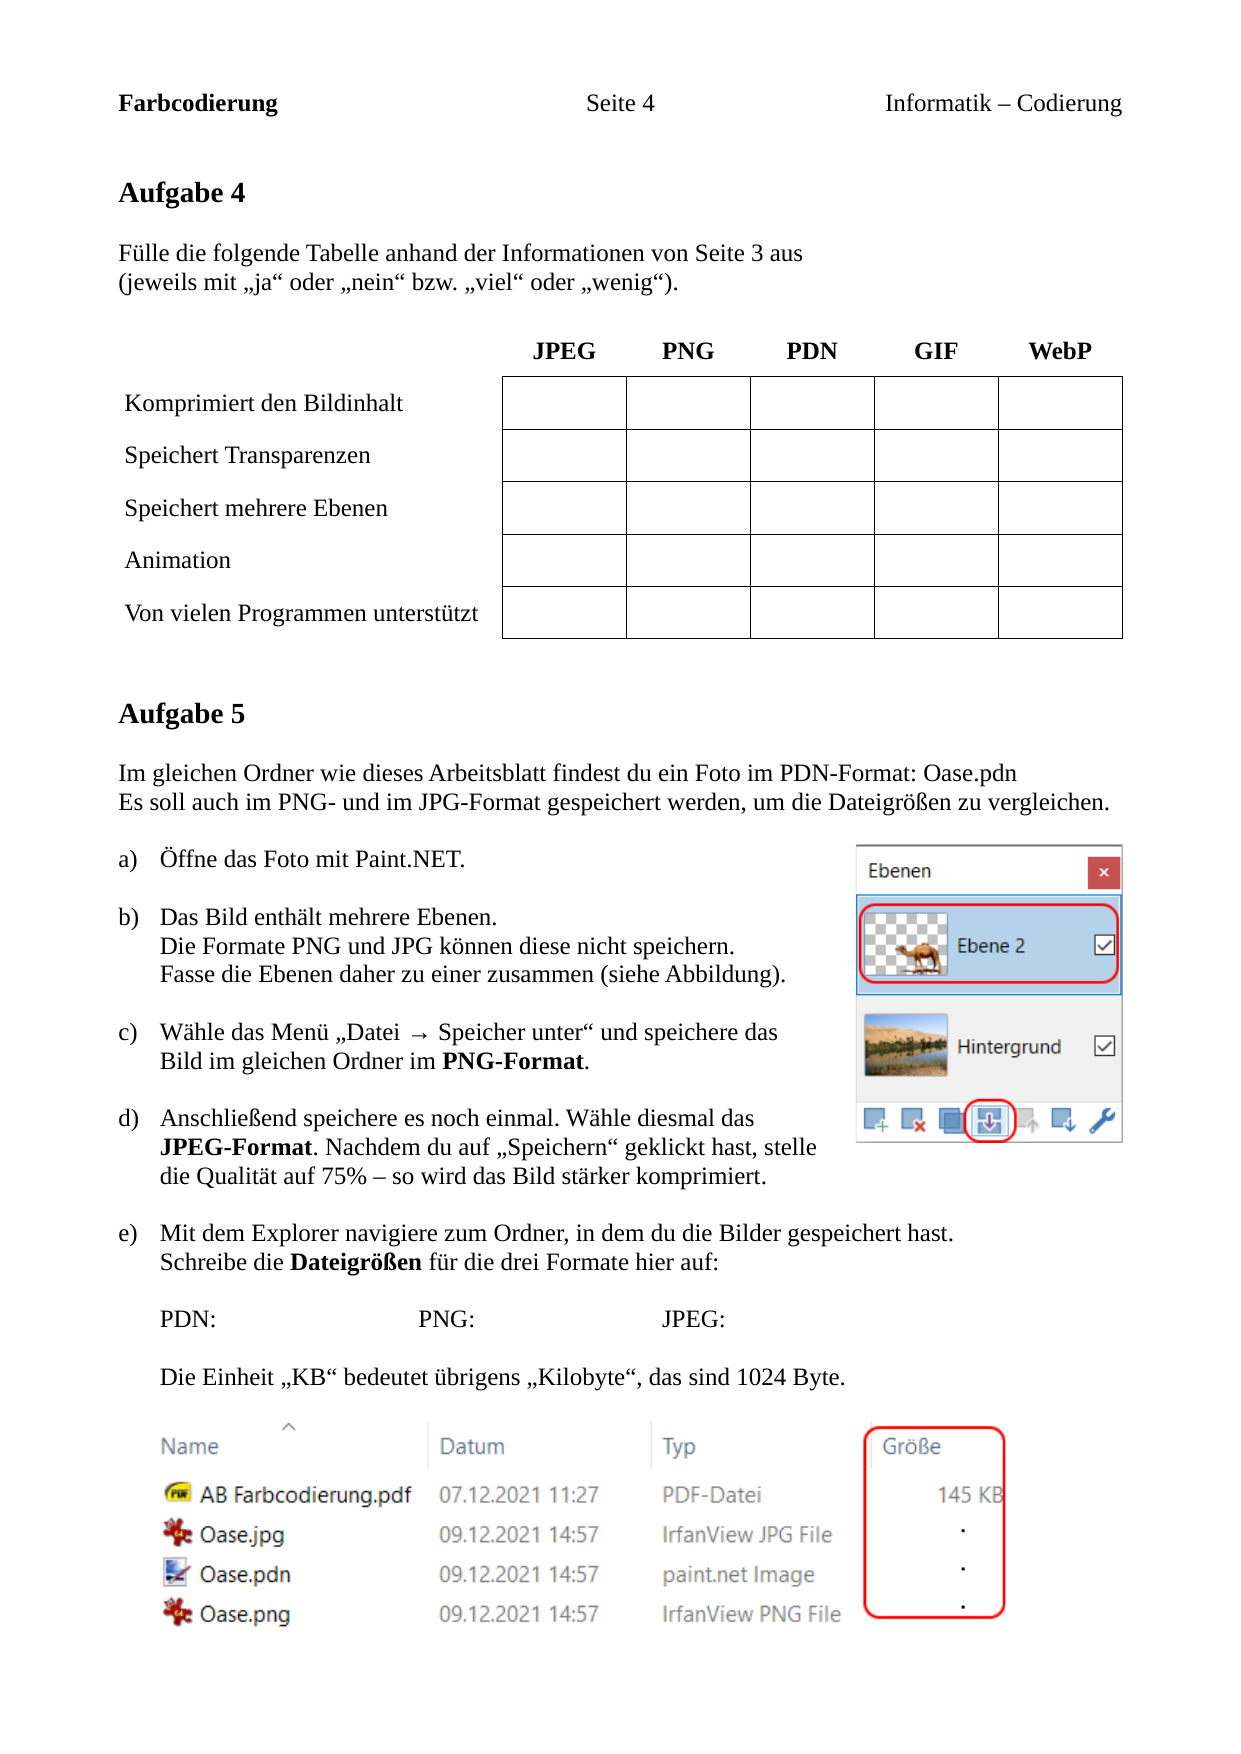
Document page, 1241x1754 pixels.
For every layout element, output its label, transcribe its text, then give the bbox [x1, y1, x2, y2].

table_cell [751, 430, 874, 481]
table_cell Komprimiert den Bildinhalt [118, 376, 502, 429]
list Mit dem Explorer navigiere zum Ordner, in dem du die Bilder gespeichert hast. Schreibe die Dateigrößen für die drei Formate hier auf: PDN: PNG: JPEG: [118, 1218, 1122, 1362]
list Anschließend speichere es noch einmal. Wähle diesmal das JPEG-Format. Nachdem du auf „Speichern“ geklickt hast, stelle die Qualität auf 75% – so wird das Bild stärker komprimiert. [118, 1103, 1122, 1189]
table_cell [503, 482, 626, 533]
text Fülle die folgende Tabelle anhand der Informationen von Seite 3 aus (jeweils mit „ja“ oder „nein“ bzw. „viel“ oder „wenig“). [118, 238, 1122, 295]
table_cell [875, 430, 998, 481]
text Es soll auch im PNG- und im JPG-Format gespeichert werden, um die Dateigrößen zu vergleichen. [118, 787, 1122, 816]
table_header PDN [750, 324, 874, 376]
table_cell [751, 535, 874, 586]
table_cell Speichert Transparenzen [118, 429, 502, 481]
text Im gleichen Ordner wie dieses Arbeitsblatt findest du ein Foto im PDN-Format: Oase.pdn [118, 758, 1122, 787]
table_cell [627, 535, 750, 586]
table_cell [751, 377, 874, 429]
table_cell [627, 430, 750, 481]
table_cell [627, 587, 750, 638]
table_header GIF [874, 324, 998, 376]
list Wähle das Menü „Datei → Speicher unter“ und speichere das Bild im gleichen Ordner im PNG-Format. [118, 1017, 855, 1074]
list Die Einheit „KB“ bedeutet übrigens „Kilobyte“, das sind 1024 Byte. [118, 1362, 1122, 1628]
table_cell [503, 587, 626, 638]
picture [159, 1419, 1006, 1628]
list Das Bild enthält mehrere Ebenen. Die Formate PNG und JPG können diese nicht speichern. Fasse die Ebenen daher zu einer zusammen (siehe Abbildung). [118, 902, 855, 1017]
picture [855, 844, 1123, 1143]
table_header JPEG [502, 324, 626, 376]
table_cell [751, 587, 874, 638]
table_header [118, 324, 502, 376]
table_header WebP [998, 324, 1122, 376]
list Öffne das Foto mit Paint.NET. [118, 844, 855, 873]
table_cell Speichert mehrere Ebenen [118, 481, 502, 533]
table_cell Animation [118, 534, 502, 586]
table_cell [999, 535, 1122, 586]
table_cell [503, 535, 626, 586]
table_cell [999, 377, 1122, 429]
table_cell [875, 482, 998, 533]
table_cell [875, 587, 998, 638]
table_cell [999, 430, 1122, 481]
table_cell [751, 482, 874, 533]
table_cell Von vielen Programmen unterstützt [118, 586, 502, 638]
table_cell [875, 535, 998, 586]
table_cell [503, 430, 626, 481]
table_cell [627, 377, 750, 429]
table_cell [999, 482, 1122, 533]
text Aufgabe 4 [118, 176, 1122, 209]
table_cell [503, 377, 626, 429]
table_cell [627, 482, 750, 533]
table_cell [875, 377, 998, 429]
table_cell [999, 587, 1122, 638]
table_header PNG [626, 324, 750, 376]
text Aufgabe 5 [118, 696, 1122, 729]
